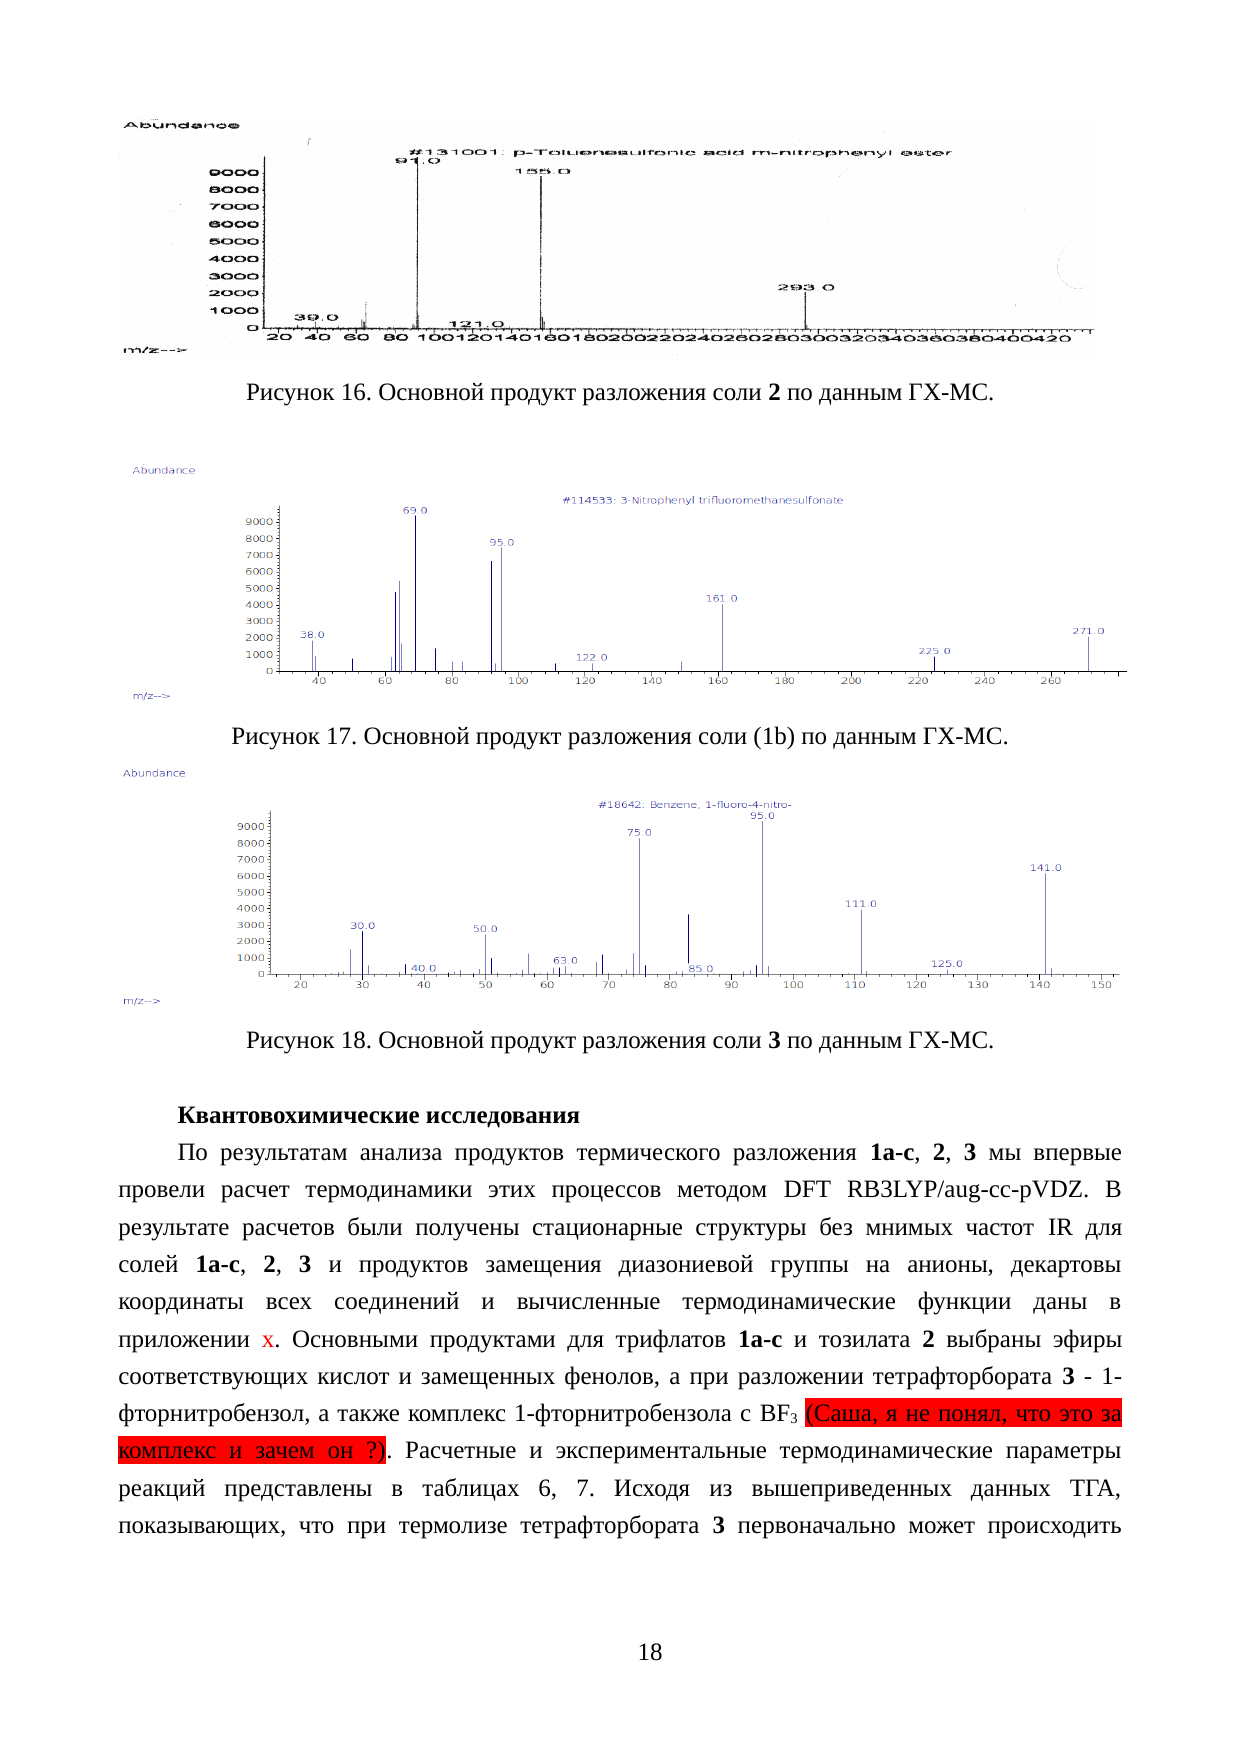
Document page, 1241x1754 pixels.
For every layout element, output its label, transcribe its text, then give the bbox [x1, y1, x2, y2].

text Рисунок 17. Основной продукт разложения соли (1b) по данным ГХ-МС. [118, 452, 1122, 750]
picture [118, 767, 1123, 1009]
text Рисунок 16. Основной продукт разложения соли 2 по данным ГХ-МС. [118, 126, 1122, 406]
text [118, 759, 1122, 767]
picture [118, 119, 1095, 361]
picture [127, 464, 1132, 705]
text По результатам анализа продуктов термического разложения 1a-c, 2, 3 мы впервые провели расчет термодинамики этих процессов методом DFT RB3LYP/aug-cc-pVDZ. В результате расчетов были получены стационарные структуры без мнимых частот IR для солей 1a-c, 2, 3 и продуктов замещения диазониевой группы на анионы, декартовы координаты всех соединений и вычисленные термодинамические функции даны в приложении х. Основными продуктами для трифлатов 1a-c и тозилата 2 выбраны эфиры соответствующих кислот и замещенных фенолов, а при разложении тетрафторбората 3 - 1-фторнитробензол, а также комплекс 1-фторнитробензола с BF3 (Саша, я не понял, что это за комплекс и зачем он ?). Расчетные и экспериментальные термодинамические параметры реакций представлены в таблицах 6, 7. Исходя из вышеприведенных данных ТГА, показывающих, что при термолизе тетрафторбората 3 первоначально может происходить [118, 1137, 1122, 1539]
text Квантовохимические исследования [118, 1100, 1122, 1129]
text Рисунок 18. Основной продукт разложения соли 3 по данным ГХ-МС. [118, 1009, 1122, 1054]
